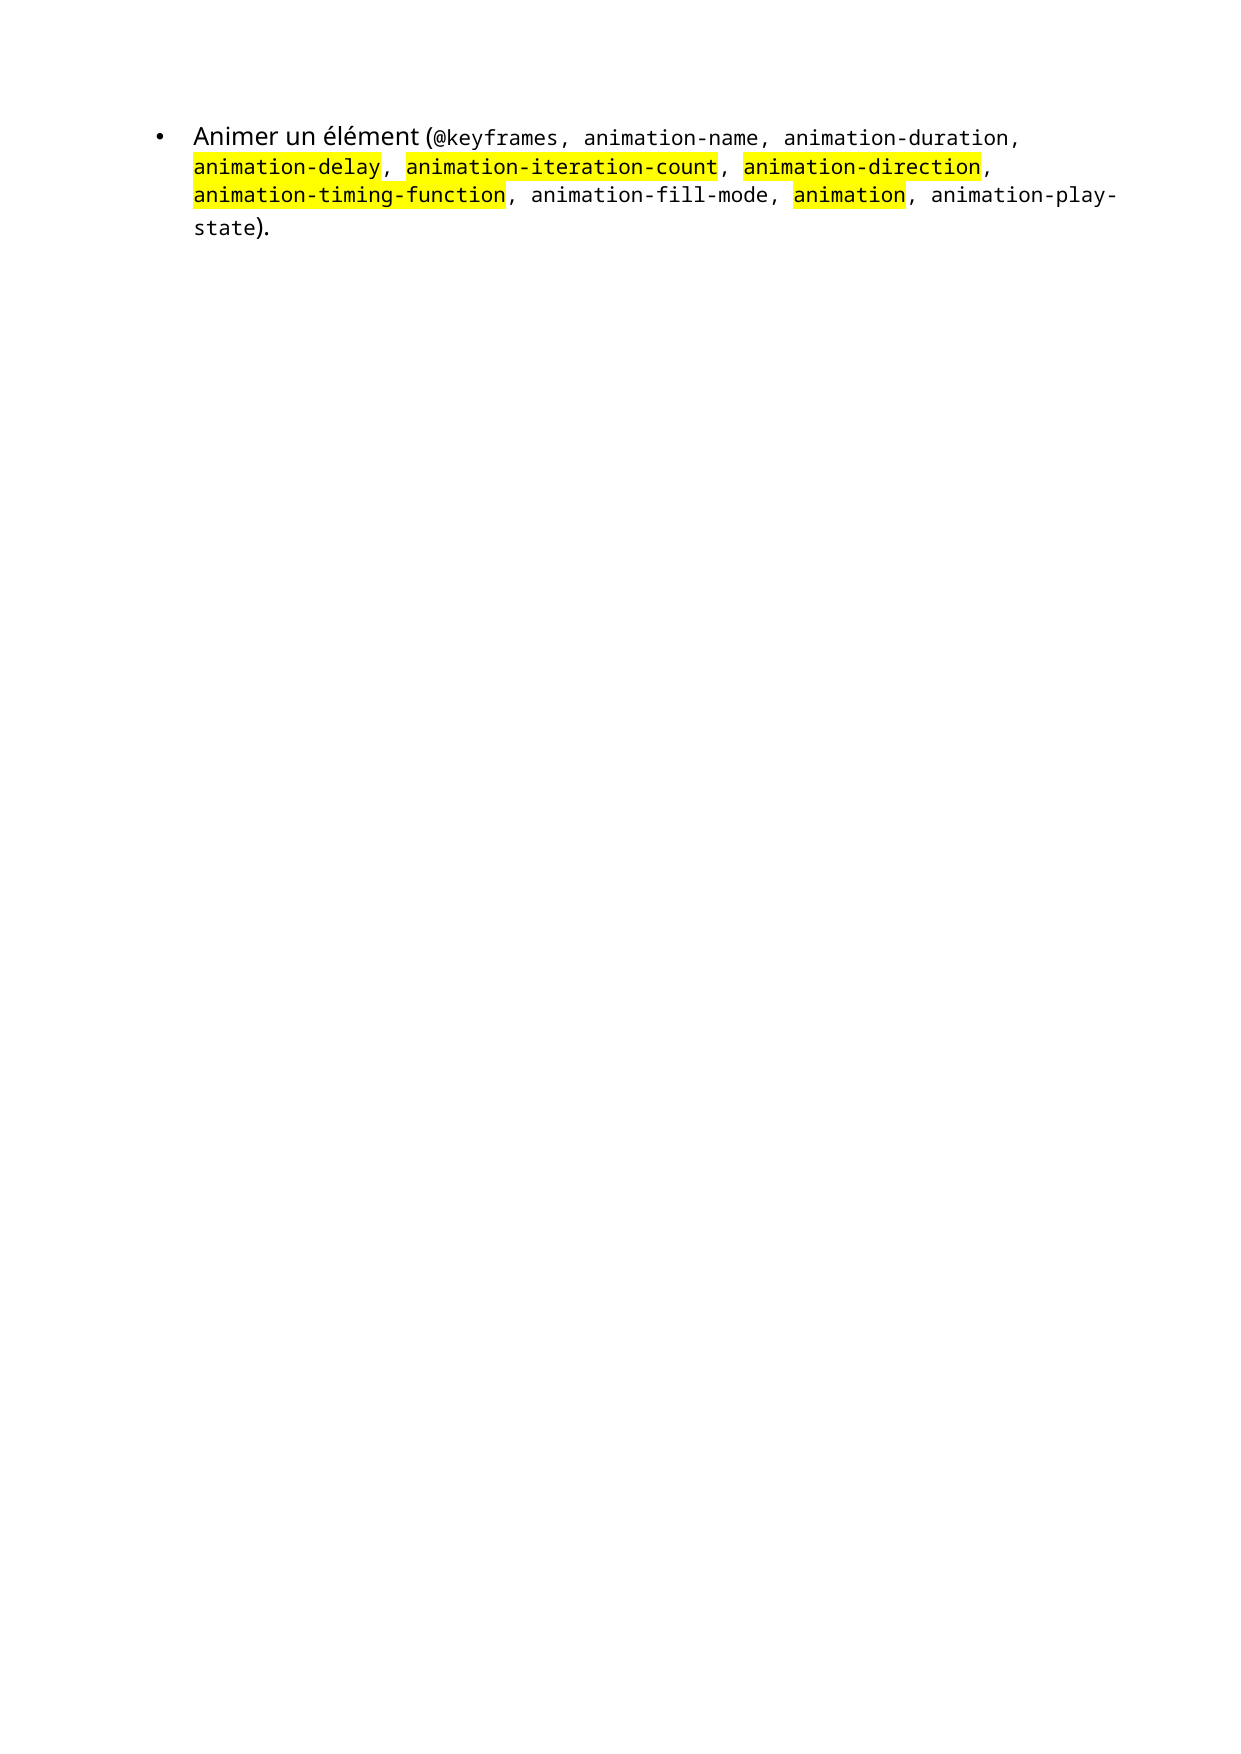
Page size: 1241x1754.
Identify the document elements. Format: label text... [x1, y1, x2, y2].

list Animer un élément (@keyframes, animation-name, animation-duration, animation-delay, animation-iteration-count, animation-direction, animation-timing-function, animation-fill-mode, animation, animation-play-state). [156, 118, 1122, 243]
